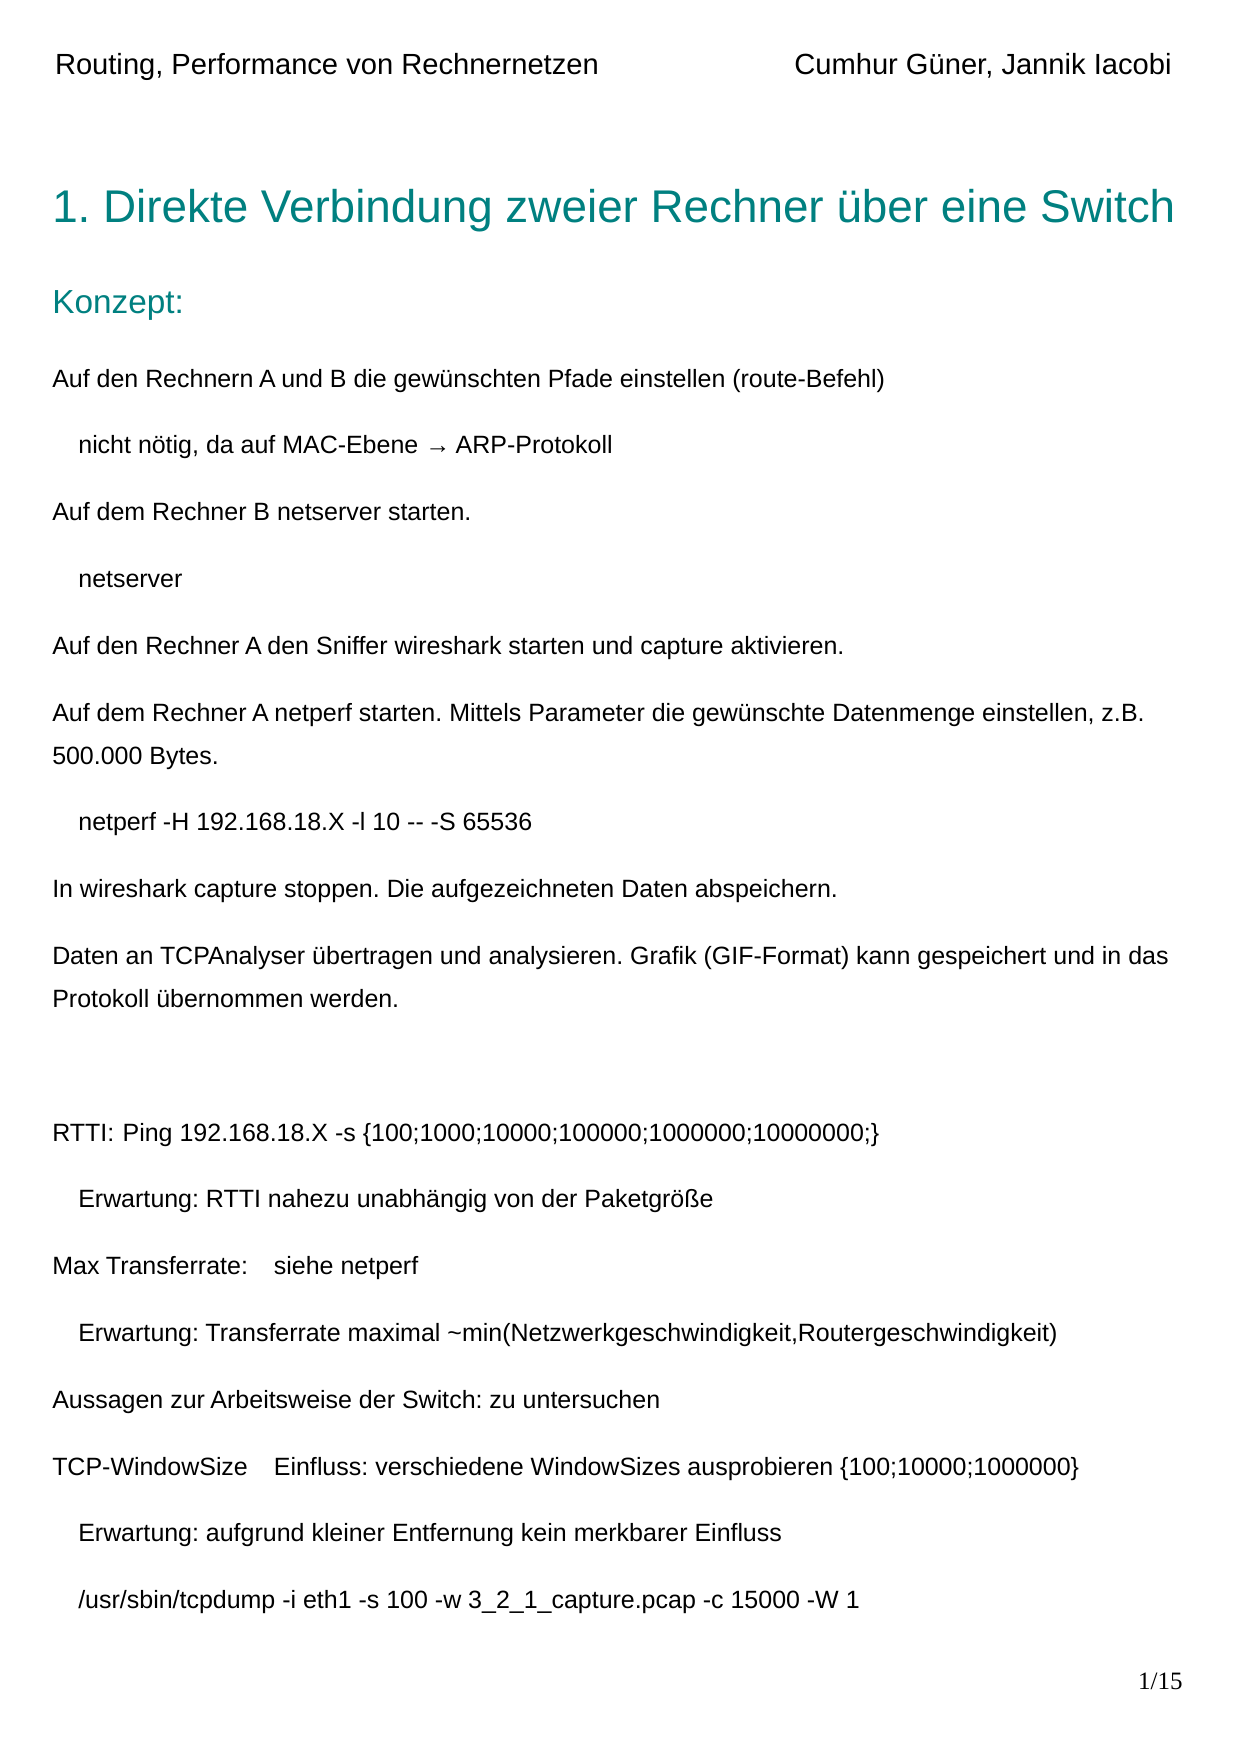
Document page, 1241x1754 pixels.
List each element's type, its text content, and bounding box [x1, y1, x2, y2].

text Auf dem Rechner A netperf starten. Mittels Parameter die gewünschte Datenmenge einstellen, z.B. 500.000 Bytes. [52, 697, 1182, 769]
text In wireshark capture stoppen. Die aufgezeichneten Daten abspeichern. [52, 874, 1182, 903]
text Auf dem Rechner B netserver starten. [52, 497, 1182, 526]
text TCP-WindowSize Einfluss: verschiedene WindowSizes ausprobieren {100;10000;1000000} [52, 1451, 1182, 1480]
text Aussagen zur Arbeitsweise der Switch: zu untersuchen [52, 1385, 1182, 1413]
text Max Transferrate: siehe netperf [52, 1251, 1182, 1280]
text Auf den Rechner A den Sniffer wireshark starten und capture aktivieren. [52, 631, 1182, 659]
text Erwartung: aufgrund kleiner Entfernung kein merkbarer Einfluss [52, 1518, 1182, 1547]
text Daten an TCPAnalyser übertragen und analysieren. Grafik (GIF-Format) kann gespeichert und in das Protokoll übernommen werden. [52, 941, 1182, 1013]
text Erwartung: RTTI nahezu unabhängig von der Paketgröße [52, 1184, 1182, 1213]
text netperf -H 192.168.18.X -l 10 -- -S 65536 [52, 807, 1182, 836]
text RTTI: Ping 192.168.18.X -s {100;1000;10000;100000;1000000;10000000;} [52, 1118, 1182, 1146]
text 1. Direkte Verbindung zweier Rechner über eine Switch [52, 180, 1182, 232]
text Auf den Rechnern A und B die gewünschten Pfade einstellen (route-Befehl) [52, 364, 1182, 392]
text nicht nötig, da auf MAC-Ebene → ARP-Protokoll [52, 430, 1182, 459]
text Erwartung: Transferrate maximal ~min(Netzwerkgeschwindigkeit,Routergeschwindigkeit) [52, 1318, 1182, 1347]
text /usr/sbin/tcpdump -i eth1 -s 100 -w 3_2_1_capture.pcap -c 15000 -W 1 [52, 1585, 1182, 1614]
text Konzept: [52, 282, 1182, 321]
text netserver [52, 564, 1182, 593]
